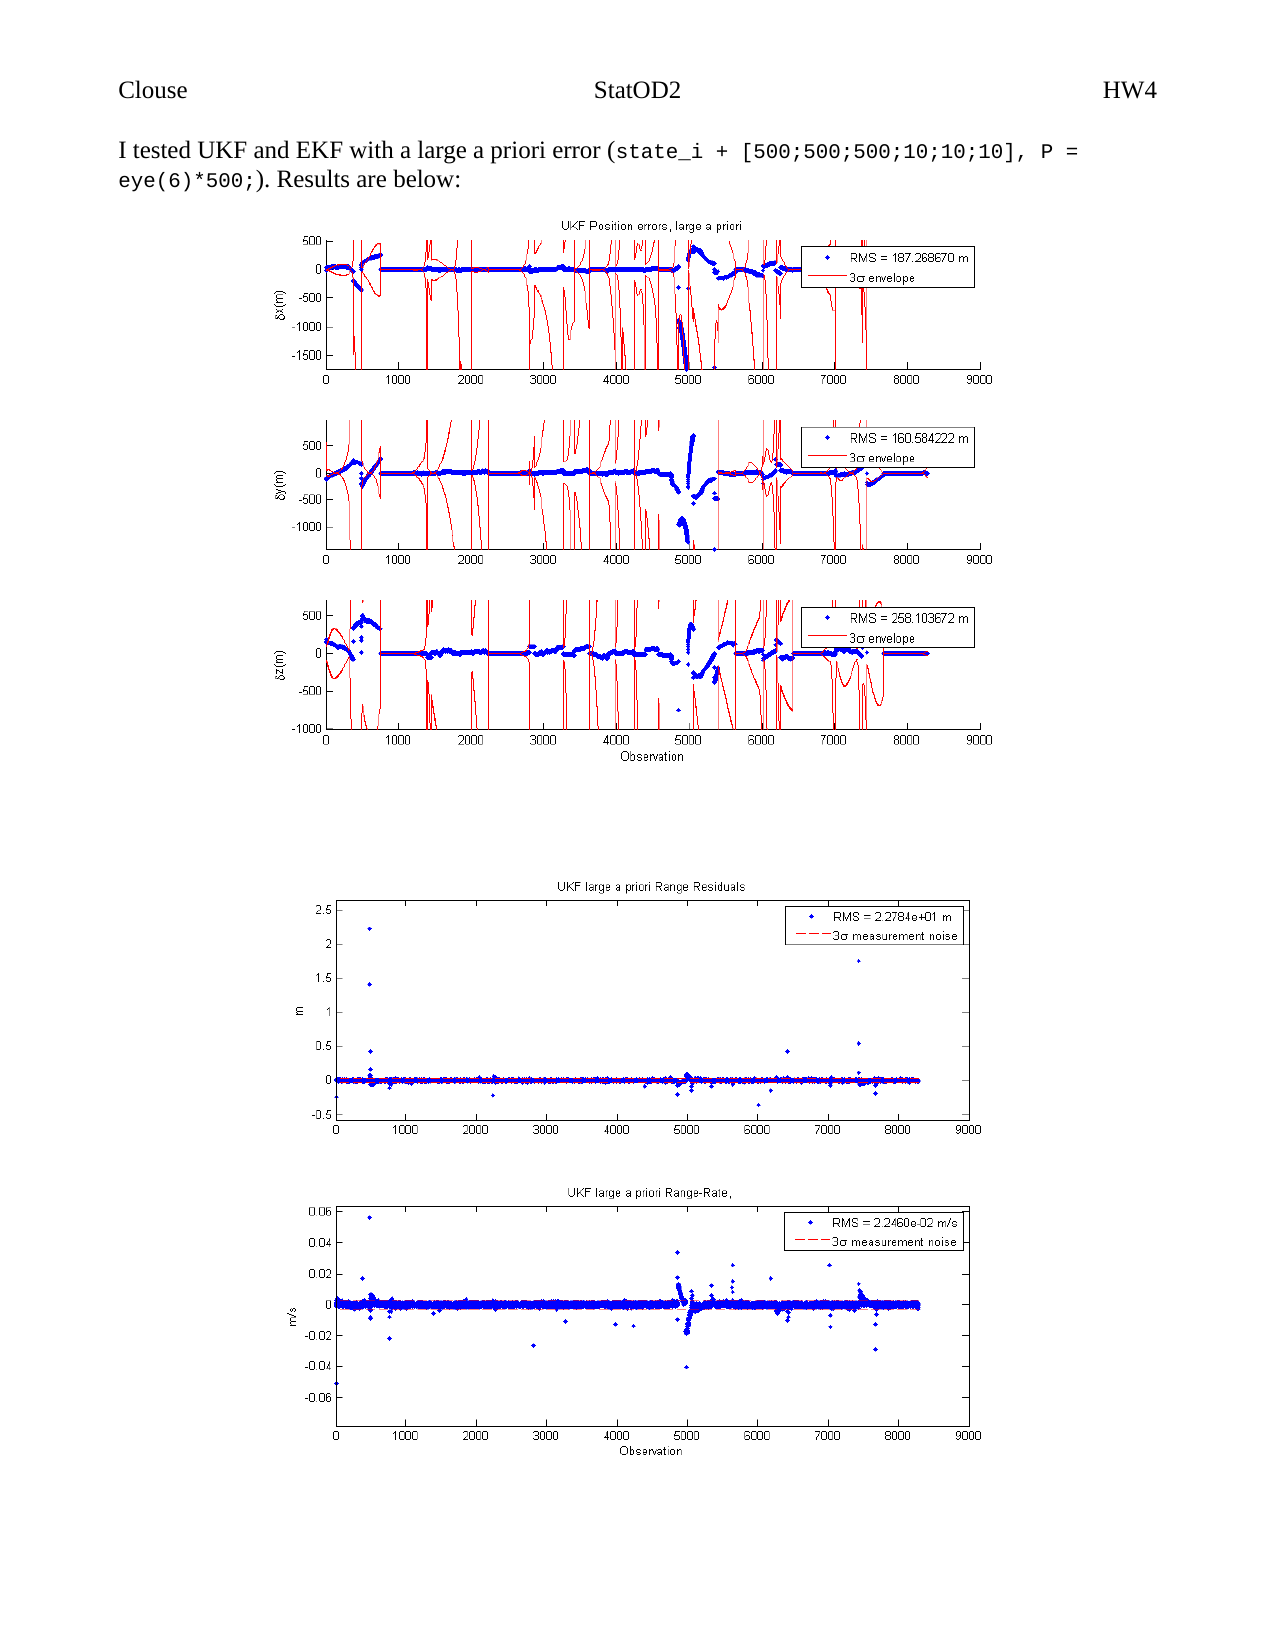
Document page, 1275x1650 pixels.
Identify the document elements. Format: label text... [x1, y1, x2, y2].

text I tested UKF and EKF with a large a priori error (state_i + [500;500;500;10;10;10], P = eye(6)*500;). Results are below: [118, 135, 1157, 194]
picture [216, 194, 1059, 795]
picture [229, 852, 1046, 1496]
